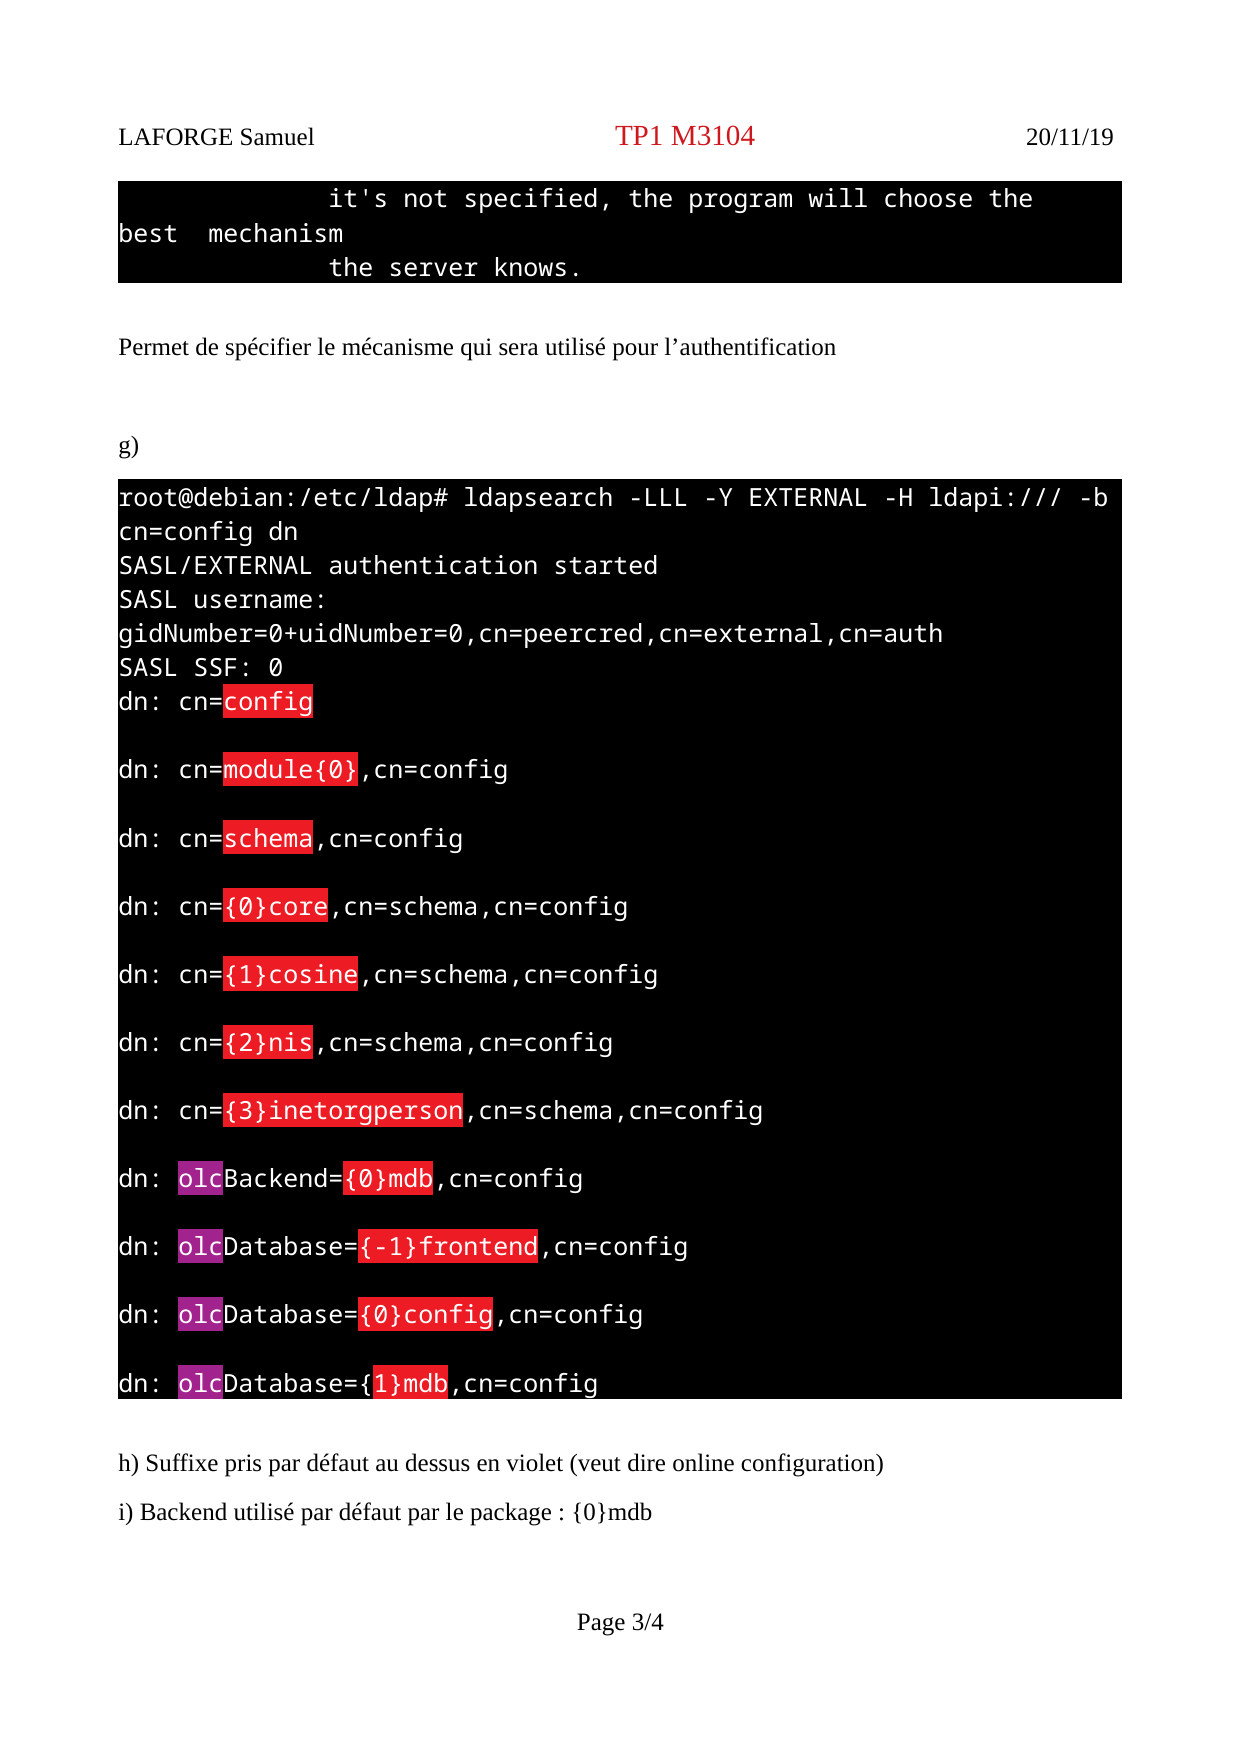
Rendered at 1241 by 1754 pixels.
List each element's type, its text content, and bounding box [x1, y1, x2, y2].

text dn: olcDatabase={1}mdb,cn=config [118, 1365, 1122, 1399]
text SASL username: gidNumber=0+uidNumber=0,cn=peercred,cn=external,cn=auth [118, 582, 1122, 650]
text dn: cn=module{0},cn=config [118, 752, 1122, 786]
text dn: olcBackend={0}mdb,cn=config [118, 1161, 1122, 1195]
text dn: olcDatabase={0}config,cn=config [118, 1297, 1122, 1331]
text the server knows. [118, 249, 1122, 283]
text dn: olcDatabase={-1}frontend,cn=config [118, 1229, 1122, 1263]
text SASL/EXTERNAL authentication started [118, 548, 1122, 582]
text it's not specified, the program will choose the best mechanism [118, 181, 1122, 249]
text dn: cn={2}nis,cn=schema,cn=config [118, 1024, 1122, 1059]
text dn: cn={0}core,cn=schema,cn=config [118, 888, 1122, 922]
text dn: cn=schema,cn=config [118, 820, 1122, 854]
text h) Suffixe pris par défaut au dessus en violet (veut dire online configuration) [118, 1448, 1122, 1477]
text dn: cn={1}cosine,cn=schema,cn=config [118, 956, 1122, 991]
text i) Backend utilisé par défaut par le package : {0}mdb [118, 1497, 1122, 1526]
text SASL SSF: 0 [118, 650, 1122, 684]
text g) [118, 431, 1122, 459]
text root@debian:/etc/ldap# ldapsearch -LLL -Y EXTERNAL -H ldapi:/// -b cn=config dn [118, 479, 1122, 548]
text Permet de spécifier le mécanisme qui sera utilisé pour l’authentification [118, 332, 1122, 361]
text dn: cn={3}inetorgperson,cn=schema,cn=config [118, 1093, 1122, 1127]
text dn: cn=config [118, 684, 1122, 718]
